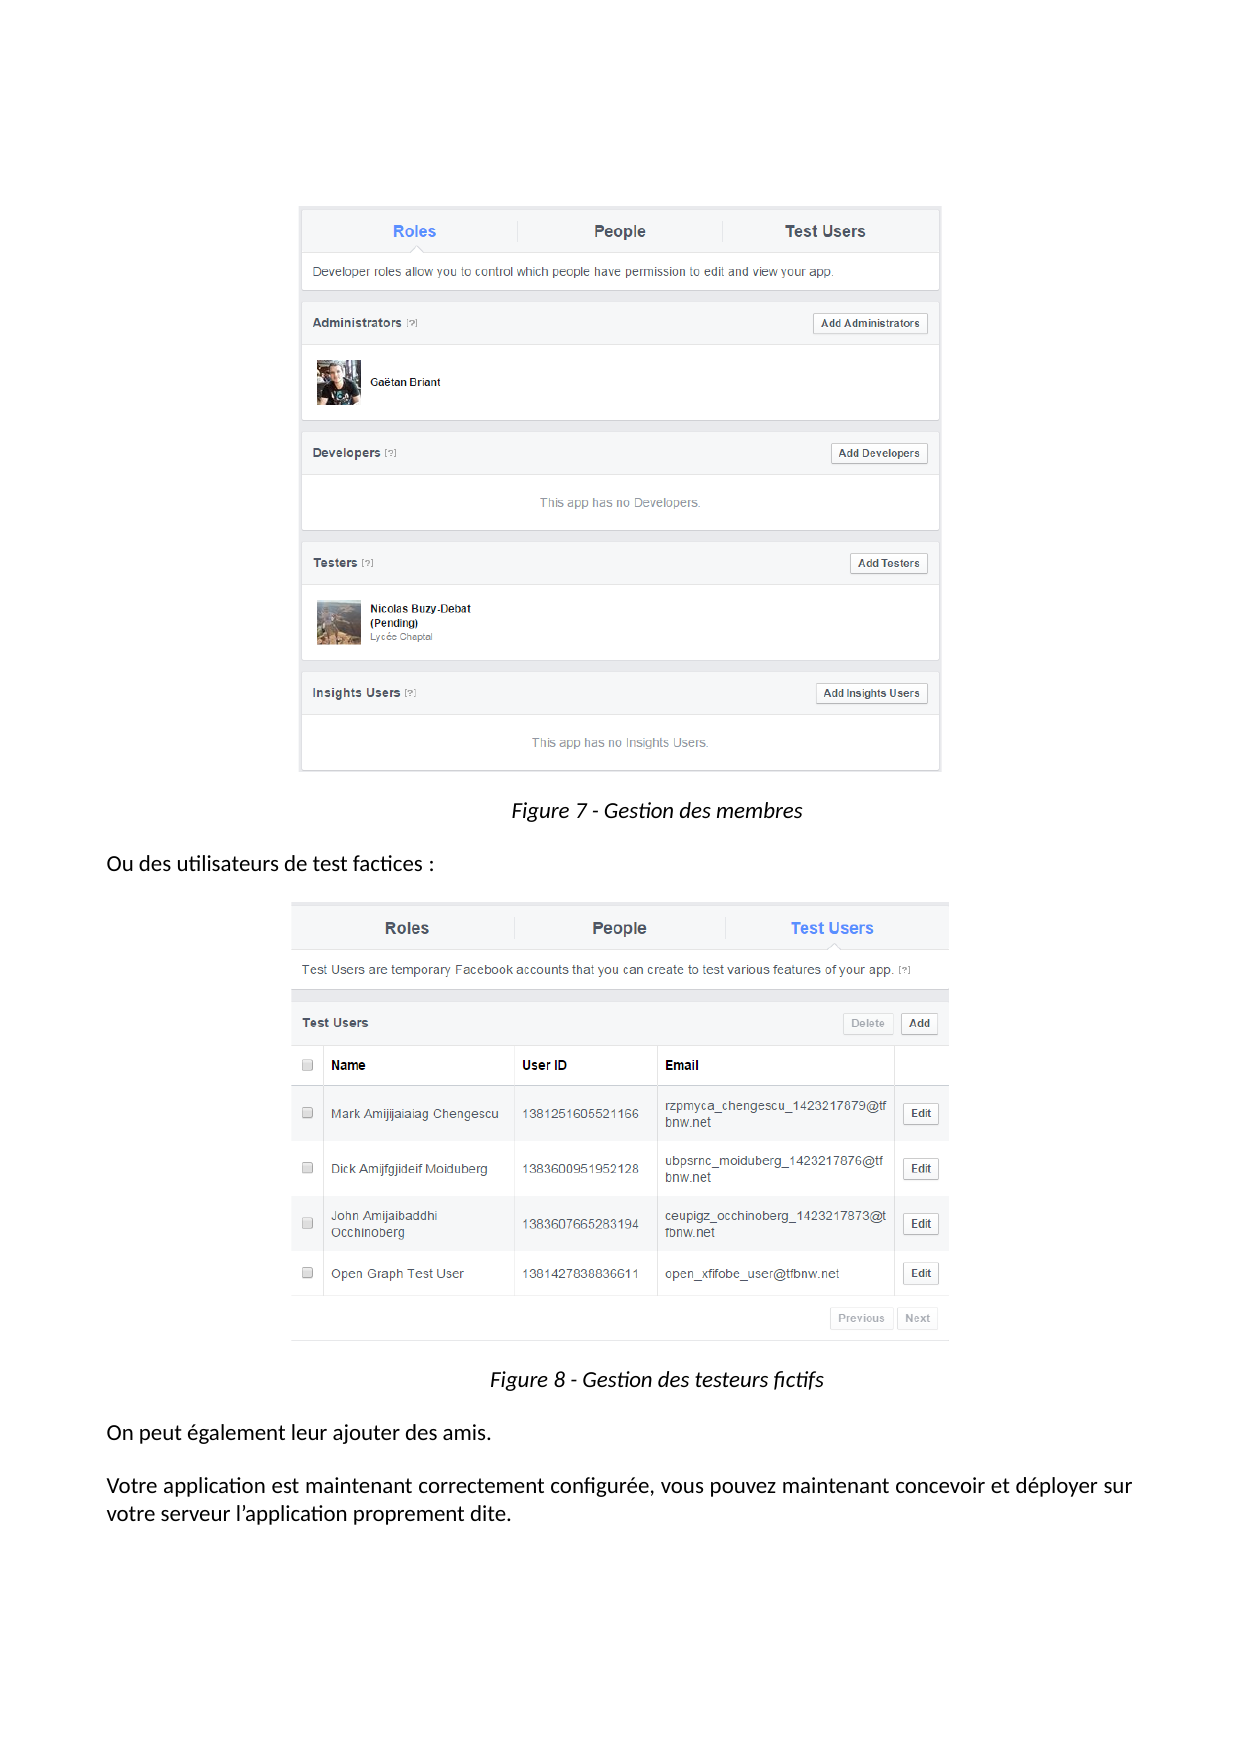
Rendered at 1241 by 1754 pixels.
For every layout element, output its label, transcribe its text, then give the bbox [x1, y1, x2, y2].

text Votre application est maintenant correctement configurée, vous pouvez maintenant concevoir et déployer sur votre serveur l’application proprement dite. [106, 1472, 1134, 1528]
text Ou des utilisateurs de test factices : [106, 849, 1134, 877]
picture [298, 206, 942, 772]
text Figure 8 - Gestion des testeurs fictifs [106, 1366, 1134, 1393]
text Figure 7 - Gestion des membres [106, 796, 1134, 824]
text On peut également leur ajouter des amis. [106, 1418, 1134, 1447]
picture [291, 902, 949, 1341]
